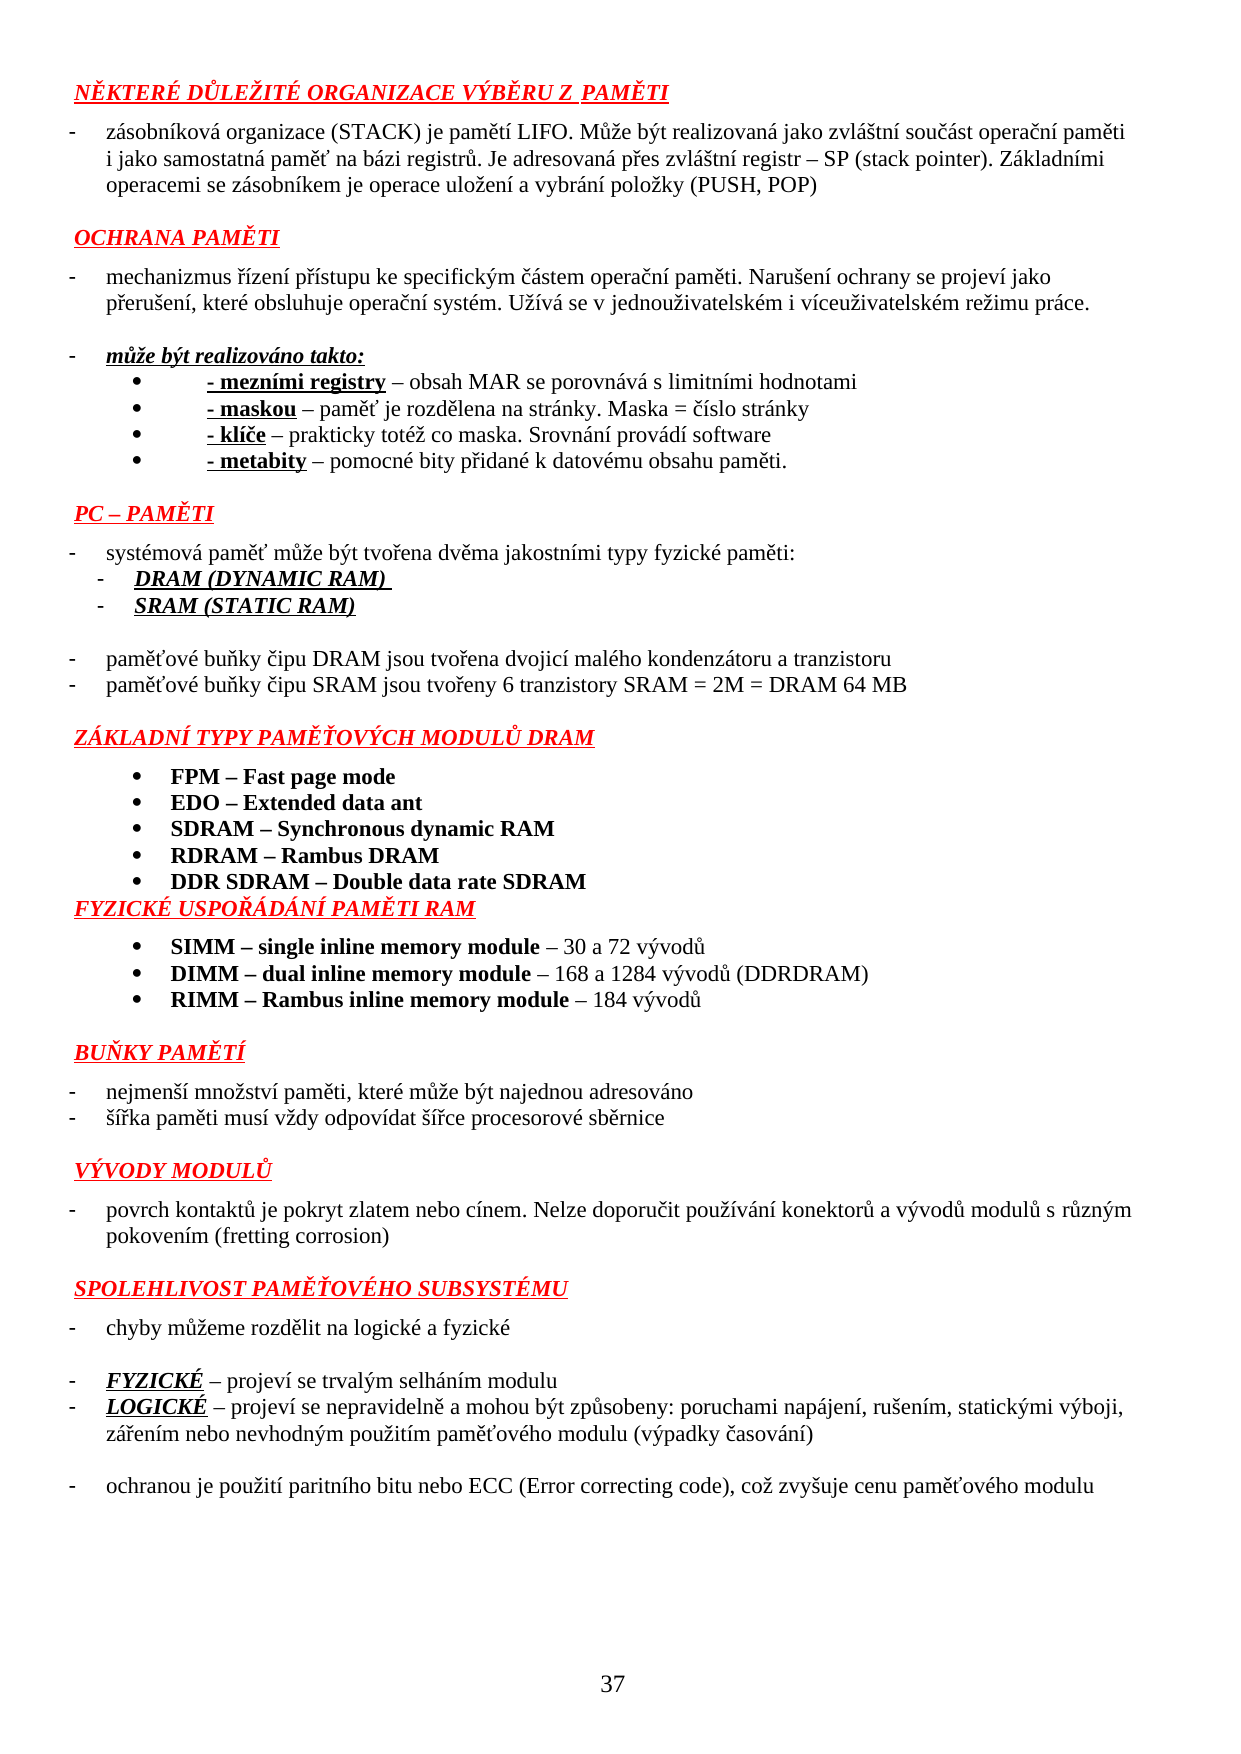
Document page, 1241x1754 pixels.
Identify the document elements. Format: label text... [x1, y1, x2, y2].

list DIMM – dual inline memory module – 168 a 1284 vývodů (DDRDRAM) [133, 960, 1093, 986]
list RIMM – Rambus inline memory module – 184 vývodů [133, 986, 1093, 1012]
text FYZICKÉ USPOŘÁDÁNÍ PAMĚTI RAM [74, 894, 1151, 921]
list systémová paměť může být tvořena dvěma jakostními typy fyzické paměti: [90, 539, 1137, 565]
list - maskou – paměť je rozdělena na stránky. Maska = číslo stránky [133, 395, 1093, 421]
list DRAM (DYNAMIC RAM) [118, 565, 1137, 592]
list - mezními registry – obsah MAR se porovnává s limitními hodnotami [133, 368, 1093, 395]
list EDO – Extended data ant [133, 789, 1093, 816]
list LOGICKÉ – projeví se nepravidelně a mohou být způsobeny: poruchami napájení, rušením, statickými výboji, zářením nebo nevhodným použitím paměťového modulu (výpadky časování) [90, 1393, 1137, 1446]
text VÝVODY MODULŮ [74, 1157, 1151, 1183]
list SDRAM – Synchronous dynamic RAM [133, 816, 1093, 842]
list FPM – Fast page mode [133, 763, 1093, 789]
text NĚKTERÉ DŮLEŽITÉ ORGANIZACE VÝBĚRU Z PAMĚTI [74, 79, 1151, 106]
list zásobníková organizace (STACK) je pamětí LIFO. Může být realizovaná jako zvláštní součást operační paměti i jako samostatná paměť na bázi registrů. Je adresovaná přes zvláštní registr – SP (stack pointer). Základními operacemi se zásobníkem je operace uložení a vybrání položky (PUSH, POP) [90, 118, 1137, 197]
text ZÁKLADNÍ TYPY PAMĚŤOVÝCH MODULŮ DRAM [74, 724, 1151, 750]
list může být realizováno takto: [90, 342, 1137, 368]
text PC – PAMĚTI [74, 500, 1151, 526]
list mechanizmus řízení přístupu ke specifickým částem operační paměti. Narušení ochrany se projeví jako přerušení, které obsluhuje operační systém. Užívá se v jednouživatelském i víceuživatelském režimu práce. [90, 263, 1137, 316]
list - metabity – pomocné bity přidané k datovému obsahu paměti. [133, 447, 1093, 474]
text OCHRANA PAMĚTI [74, 224, 1151, 250]
list - klíče – prakticky totéž co maska. Srovnání provádí software [133, 421, 1093, 447]
list paměťové buňky čipu DRAM jsou tvořena dvojicí malého kondenzátoru a tranzistoru [90, 645, 1137, 671]
list SIMM – single inline memory module – 30 a 72 vývodů [133, 933, 1093, 960]
list DDR SDRAM – Double data rate SDRAM [133, 868, 1093, 894]
list chyby můžeme rozdělit na logické a fyzické [90, 1314, 1137, 1340]
list šířka paměti musí vždy odpovídat šířce procesorové sběrnice [90, 1104, 1137, 1131]
list paměťové buňky čipu SRAM jsou tvořeny 6 tranzistory SRAM = 2M = DRAM 64 MB [90, 671, 1137, 698]
list RDRAM – Rambus DRAM [133, 842, 1093, 868]
list SRAM (STATIC RAM) [118, 592, 1137, 618]
list povrch kontaktů je pokryt zlatem nebo cínem. Nelze doporučit používání konektorů a vývodů modulů s různým pokovením (fretting corrosion) [90, 1196, 1137, 1249]
list FYZICKÉ – projeví se trvalým selháním modulu [90, 1367, 1137, 1393]
list ochranou je použití paritního bitu nebo ECC (Error correcting code), což zvyšuje cenu paměťového modulu [90, 1472, 1137, 1499]
list nejmenší množství paměti, které může být najednou adresováno [90, 1078, 1137, 1104]
text BUŇKY PAMĚTÍ [74, 1039, 1151, 1065]
text SPOLEHLIVOST PAMĚŤOVÉHO SUBSYSTÉMU [74, 1275, 1151, 1301]
